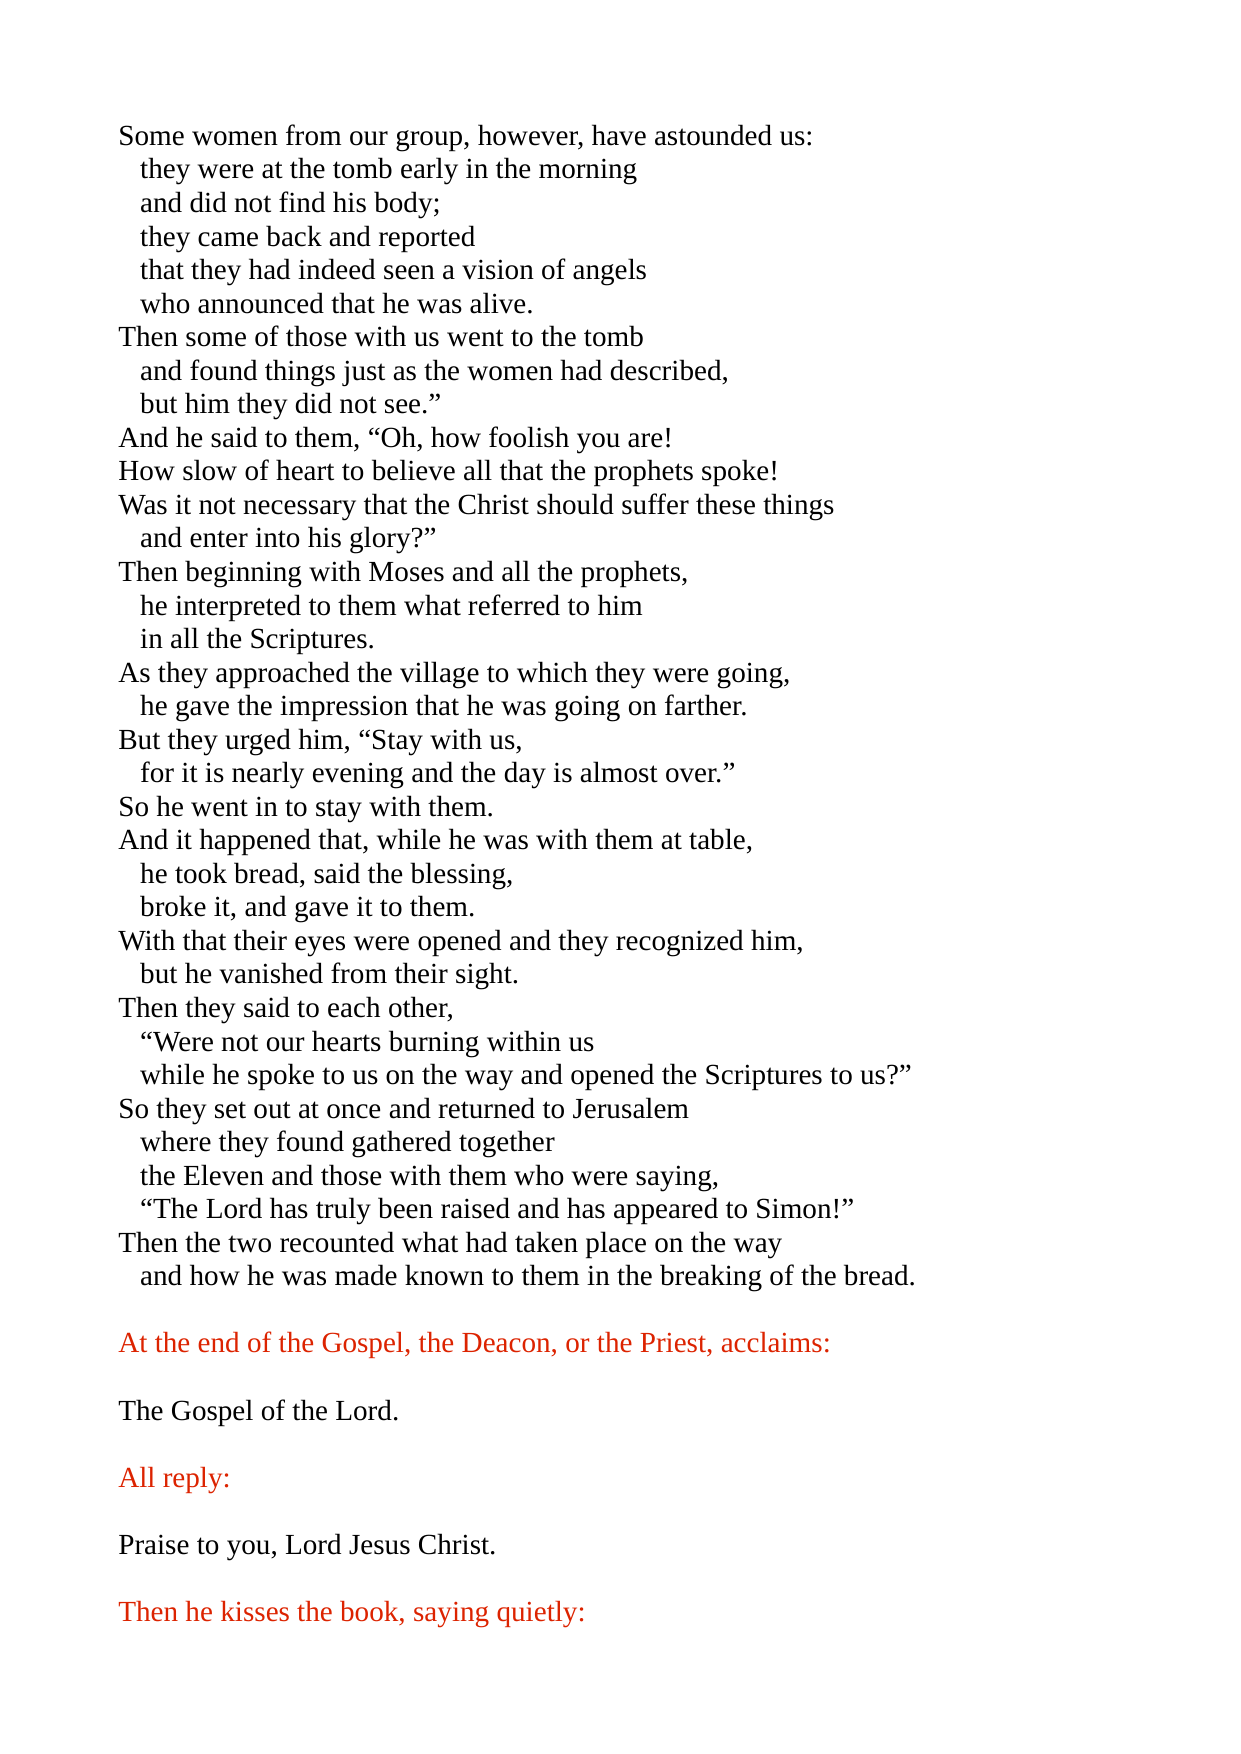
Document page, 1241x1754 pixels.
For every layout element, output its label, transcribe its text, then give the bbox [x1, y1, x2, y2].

text Some women from our group, however, have astounded us: they were at the tomb early in the morning and did not find his body; they came back and reported that they had indeed seen a vision of angels who announced that he was alive. Then some of those with us went to the tomb and found things just as the women had described, but him they did not see.” And he said to them, “Oh, how foolish you are! How slow of heart to believe all that the prophets spoke! Was it not necessary that the Christ should suffer these things and enter into his glory?” Then beginning with Moses and all the prophets, he interpreted to them what referred to him in all the Scriptures. As they approached the village to which they were going, he gave the impression that he was going on farther. But they urged him, “Stay with us, for it is nearly evening and the day is almost over.” So he went in to stay with them. And it happened that, while he was with them at table, he took bread, said the blessing, broke it, and gave it to them. With that their eyes were opened and they recognized him, but he vanished from their sight. Then they said to each other, “Were not our hearts burning within us while he spoke to us on the way and opened the Scriptures to us?” So they set out at once and returned to Jerusalem where they found gathered together the Eleven and those with them who were saying, “The Lord has truly been raised and has appeared to Simon!” Then the two recounted what had taken place on the way and how he was made known to them in the breaking of the bread. At the end of the Gospel, the Deacon, or the Priest, acclaims: The Gospel of the Lord. All reply: Praise to you, Lord Jesus Christ. Then he kisses the book, saying quietly: [118, 118, 1122, 1627]
